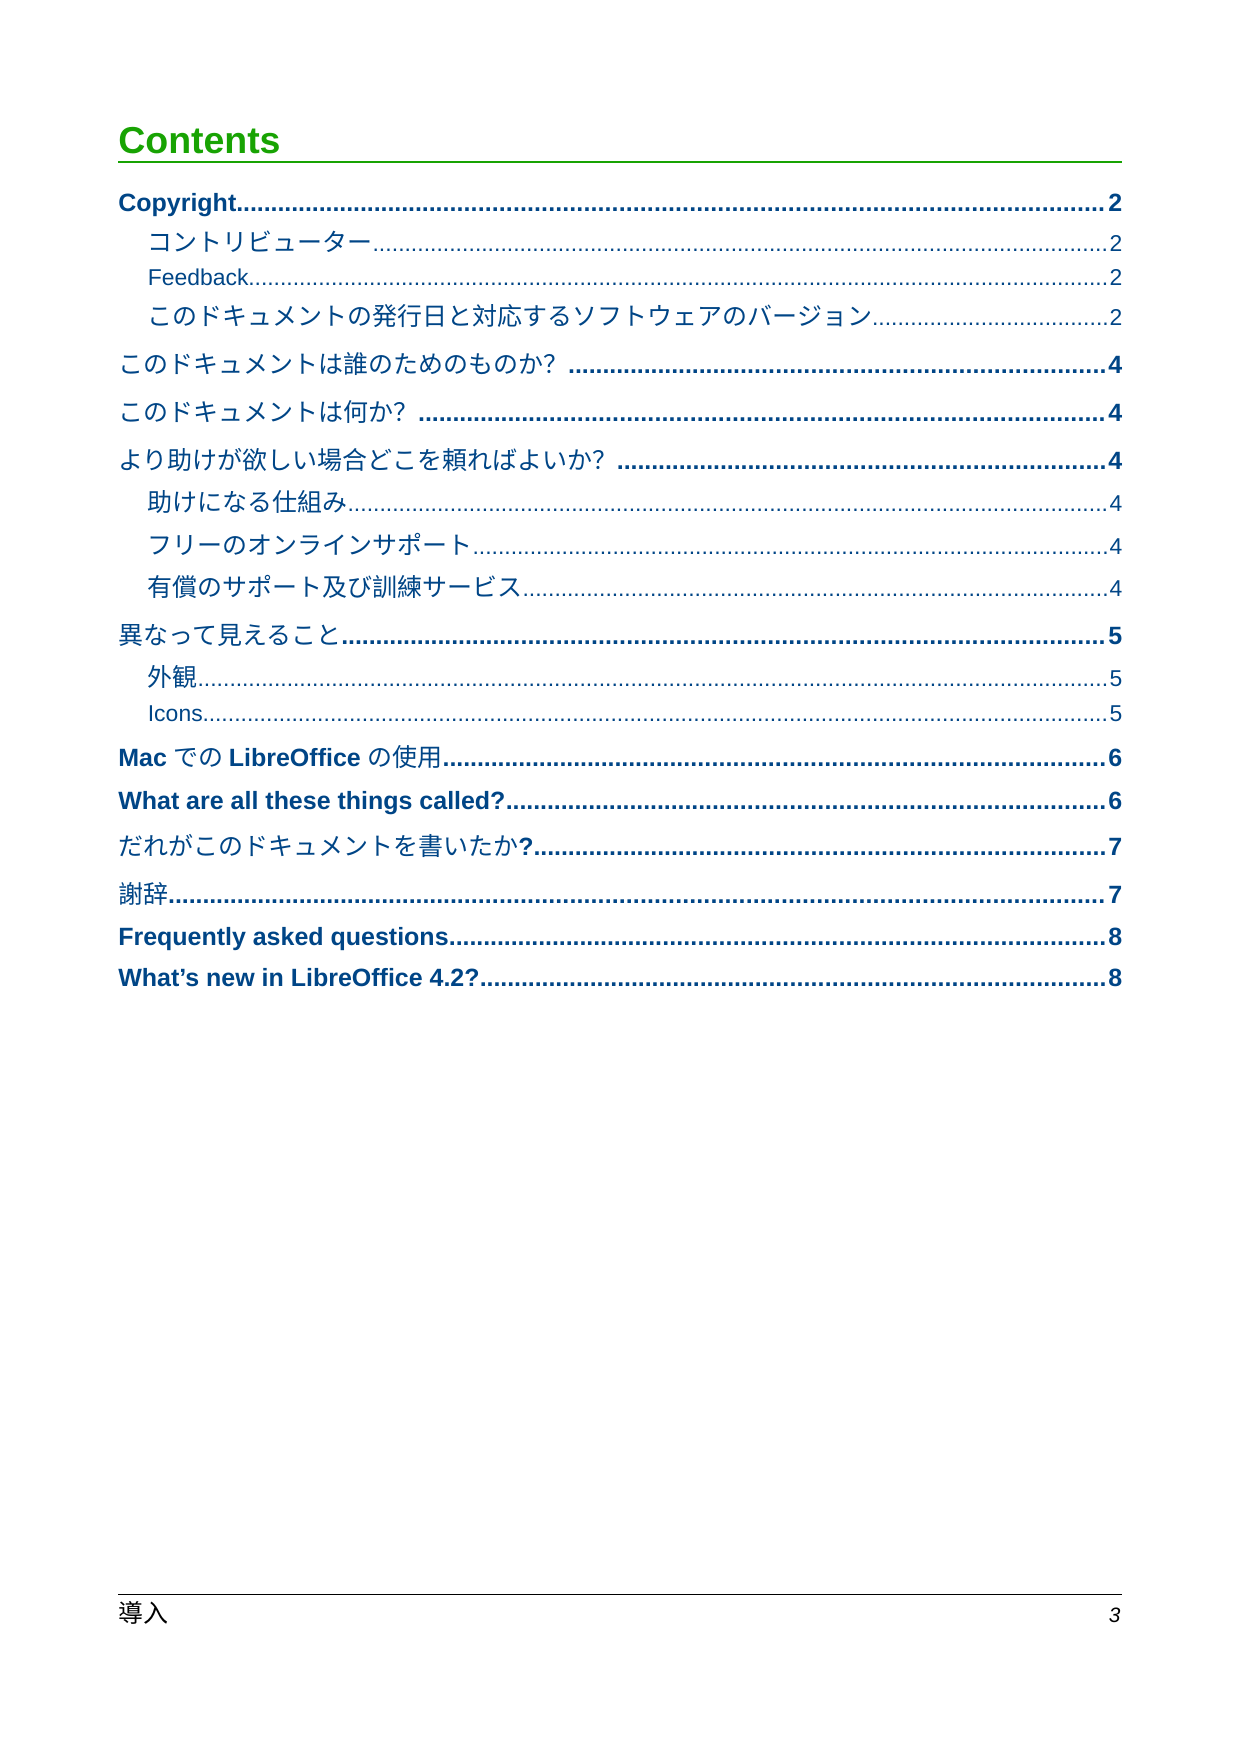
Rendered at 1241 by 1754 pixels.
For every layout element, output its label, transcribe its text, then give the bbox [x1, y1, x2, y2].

text Mac でのLibreOffice の使用 6 [118, 738, 1122, 774]
text What are all these things called? 6 [118, 786, 1122, 814]
text だれがこのドキュメントを書いたか? 7 [118, 826, 1122, 863]
text Icons 5 [148, 700, 1122, 726]
text 有償のサポート及び訓練サービス 4 [148, 567, 1122, 603]
text Contents [118, 118, 1122, 161]
text 異なって見えること 5 [118, 615, 1122, 652]
text このドキュメントの発行日と対応するソフトウェアのバージョン 2 [148, 297, 1122, 333]
text フリーのオンラインサポート 4 [148, 525, 1122, 561]
text コントリビューター 2 [148, 222, 1122, 258]
text Copyright 2 [118, 187, 1122, 216]
text 助けになる仕組み 4 [148, 483, 1122, 519]
text What’s new in LibreOffice 4.2? 8 [118, 963, 1122, 992]
text より助けが欲しい場合どこを頼ればよいか？ 4 [118, 441, 1122, 477]
text Feedback 2 [148, 264, 1122, 291]
text Frequently asked questions 8 [118, 922, 1122, 951]
text このドキュメントは何か？ 4 [118, 393, 1122, 429]
text 外観 5 [148, 657, 1122, 694]
text 謝辞 7 [118, 874, 1122, 911]
text このドキュメントは誰のためのものか？ 4 [118, 345, 1122, 381]
